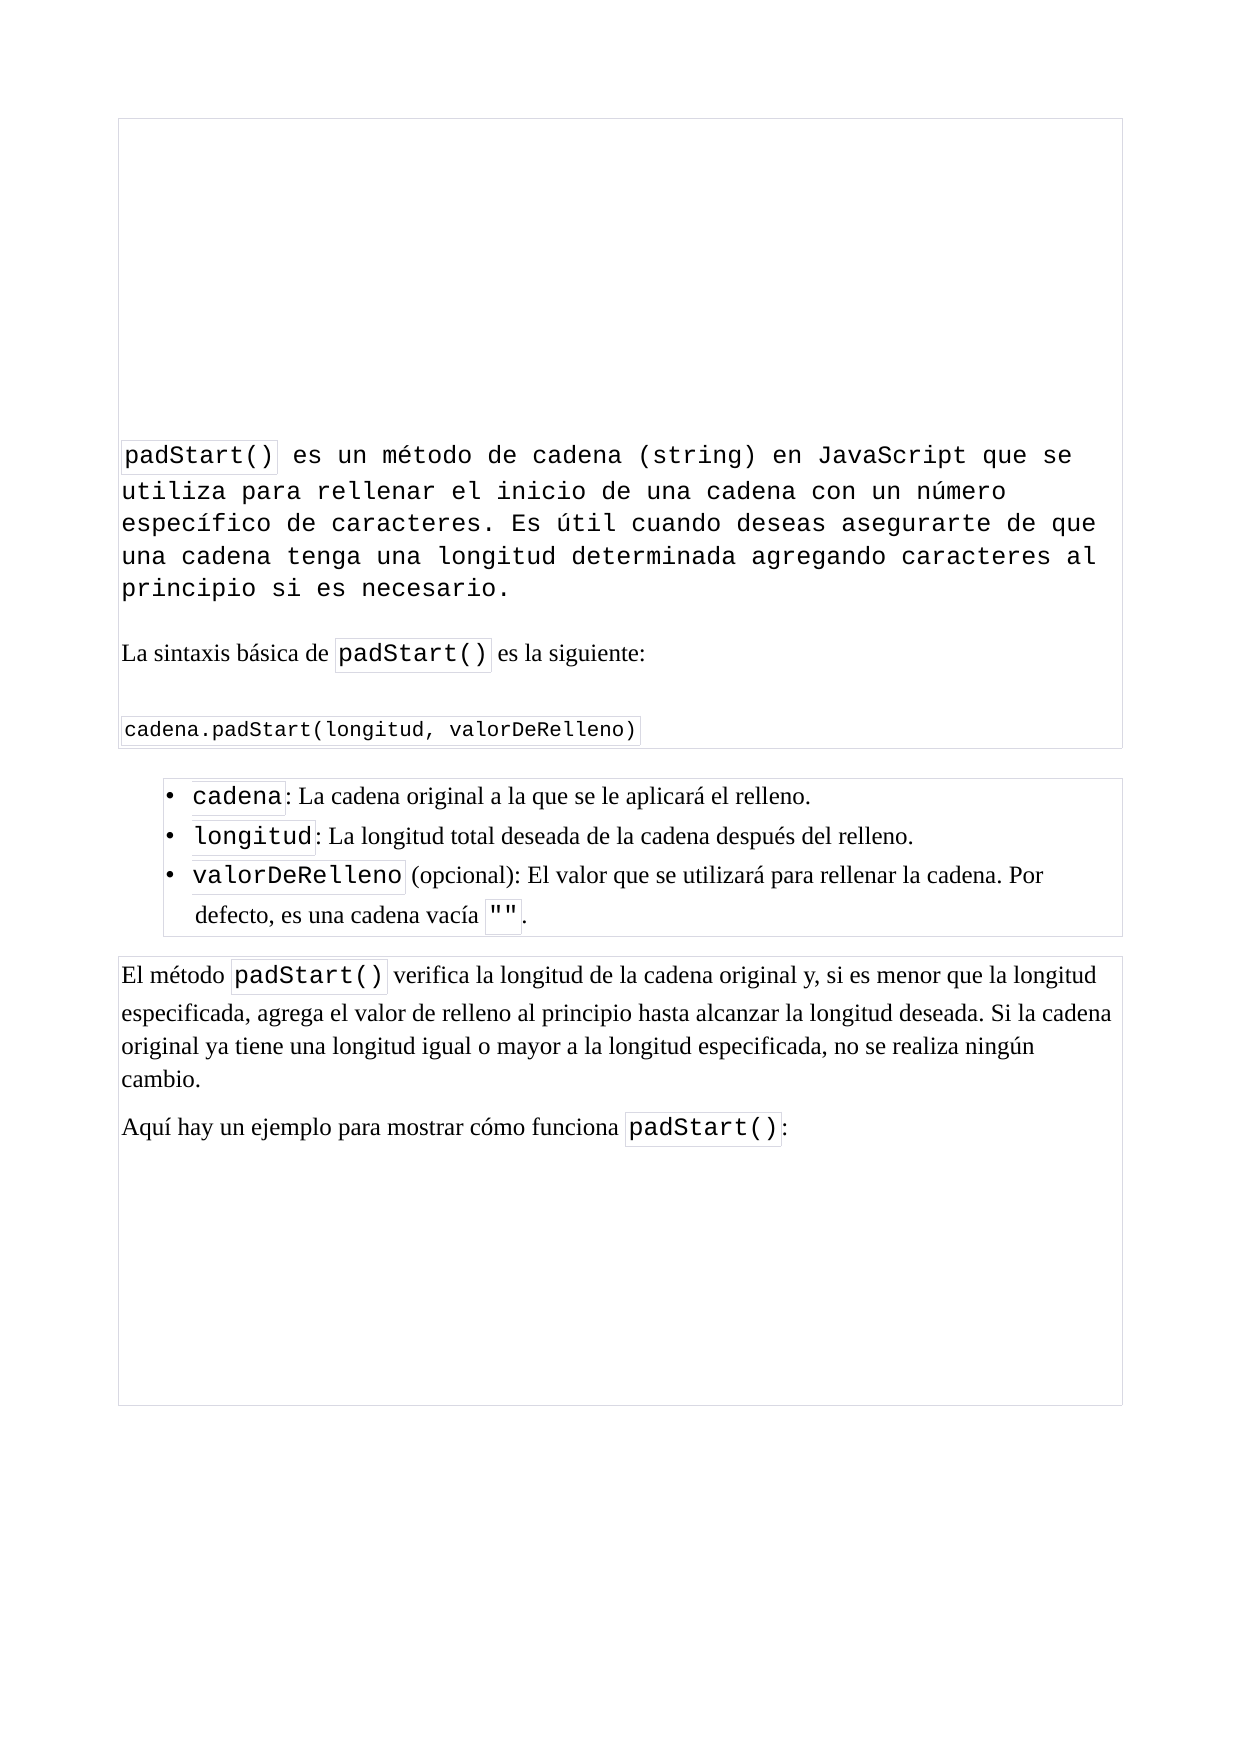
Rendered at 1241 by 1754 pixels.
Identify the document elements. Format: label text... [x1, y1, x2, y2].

text La sintaxis básica de padStart() es la siguiente: [119, 635, 1122, 672]
text cadena.padStart(longitud, valorDeRelleno) [119, 713, 1122, 748]
text El método padStart() verifica la longitud de la cadena original y, si es menor que la longitud especificada, agrega el valor de relleno al principio hasta alcanzar la longitud deseada. Si la cadena original ya tiene una longitud igual o mayor a la longitud especificada, no se realiza ningún cambio. [119, 957, 1122, 1093]
text padStart() es un método de cadena (string) en JavaScript que se utiliza para rellenar el inicio de una cadena con un número específico de caracteres. Es útil cuando deseas asegurarte de que una cadena tenga una longitud determinada agregando caracteres al principio si es necesario. [119, 437, 1122, 604]
list longitud: La longitud total deseada de la cadena después del relleno. [164, 817, 1122, 855]
list valorDeRelleno (opcional): El valor que se utilizará para rellenar la cadena. Por defecto, es una cadena vacía "". [164, 857, 1122, 936]
list cadena: La cadena original a la que se le aplicará el relleno. [164, 779, 1122, 815]
text Aquí hay un ejemplo para mostrar cómo funciona padStart(): [119, 1109, 1122, 1146]
